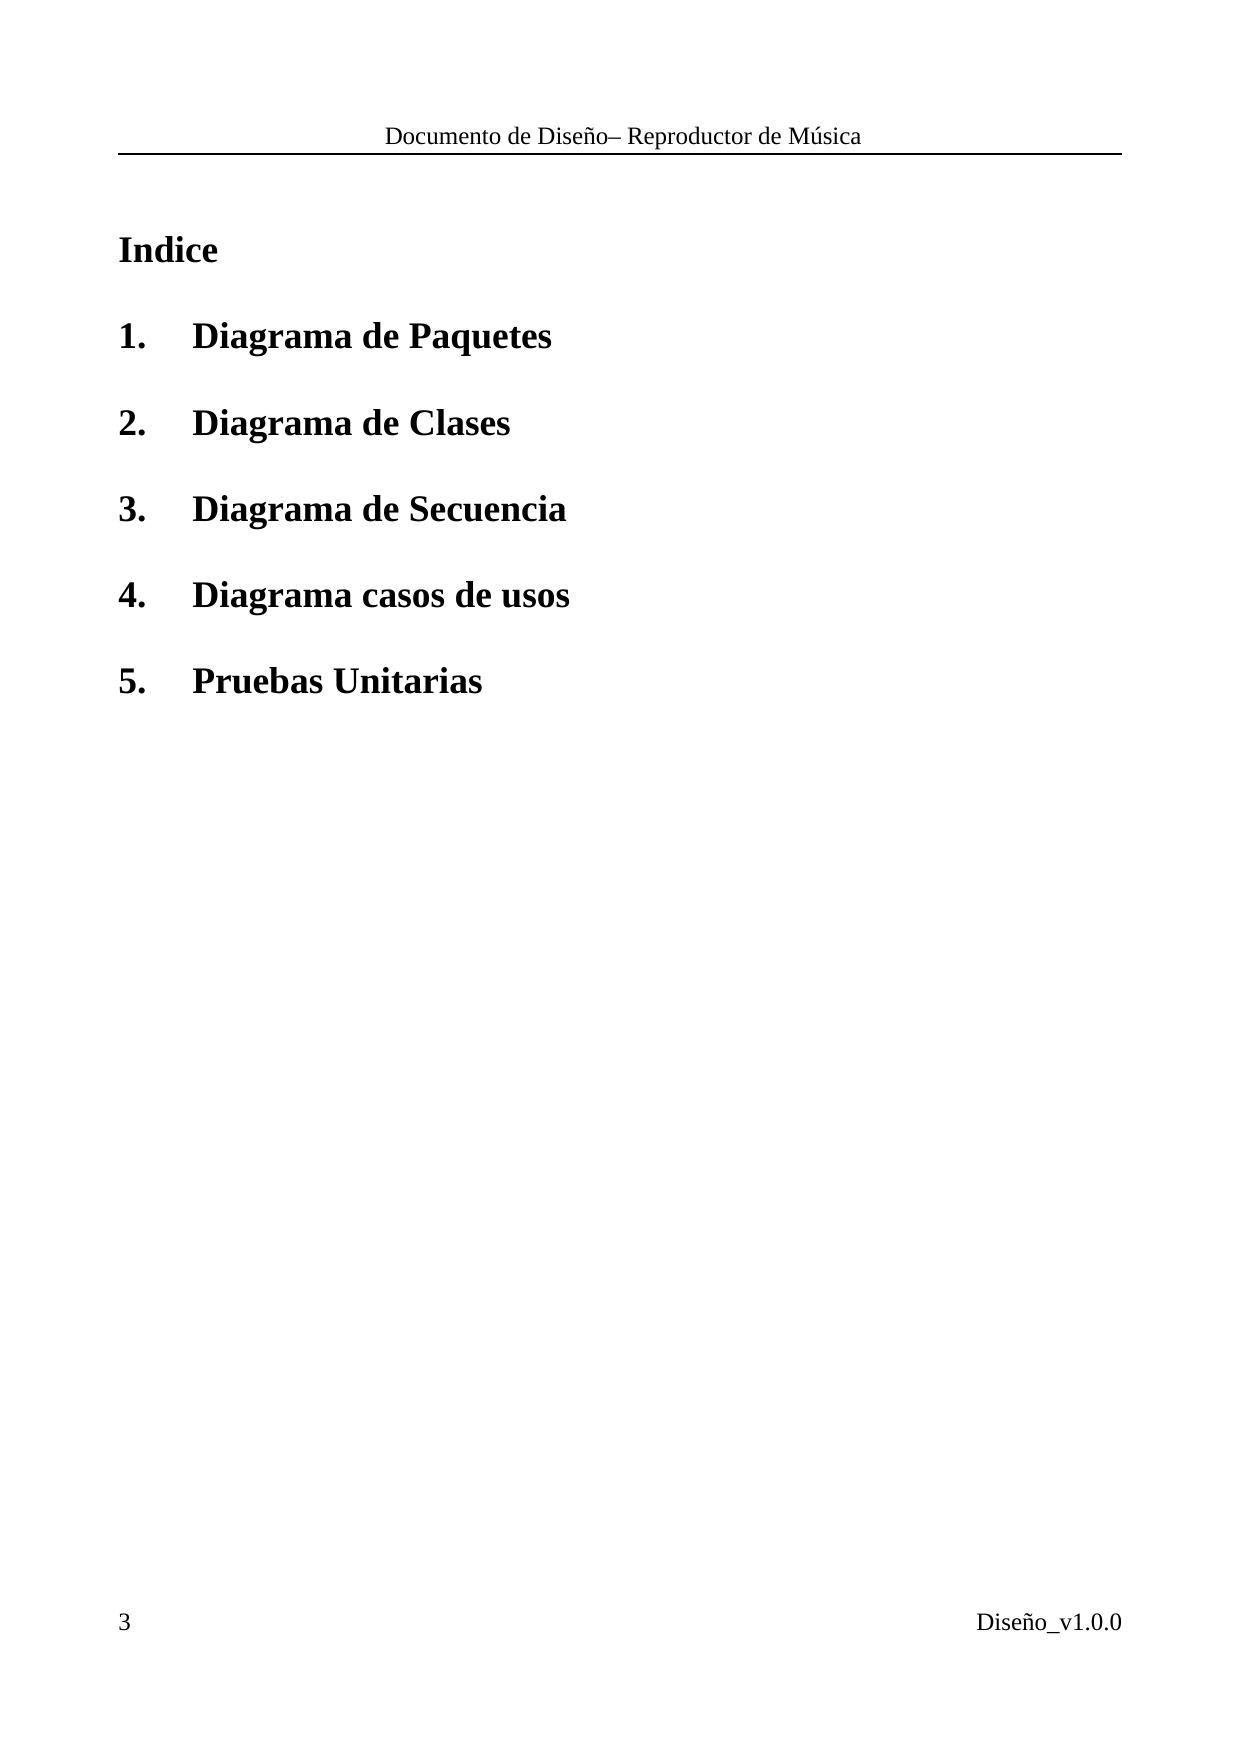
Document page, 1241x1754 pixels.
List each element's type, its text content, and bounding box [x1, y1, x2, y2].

text 5. Pruebas Unitarias [118, 659, 1122, 702]
text 2. Diagrama de Clases [118, 400, 1122, 443]
text 1. Diagrama de Paquetes [118, 314, 1122, 357]
text 3. Diagrama de Secuencia [118, 486, 1122, 529]
text 4. Diagrama casos de usos [118, 572, 1122, 616]
text Indice [118, 227, 1122, 271]
